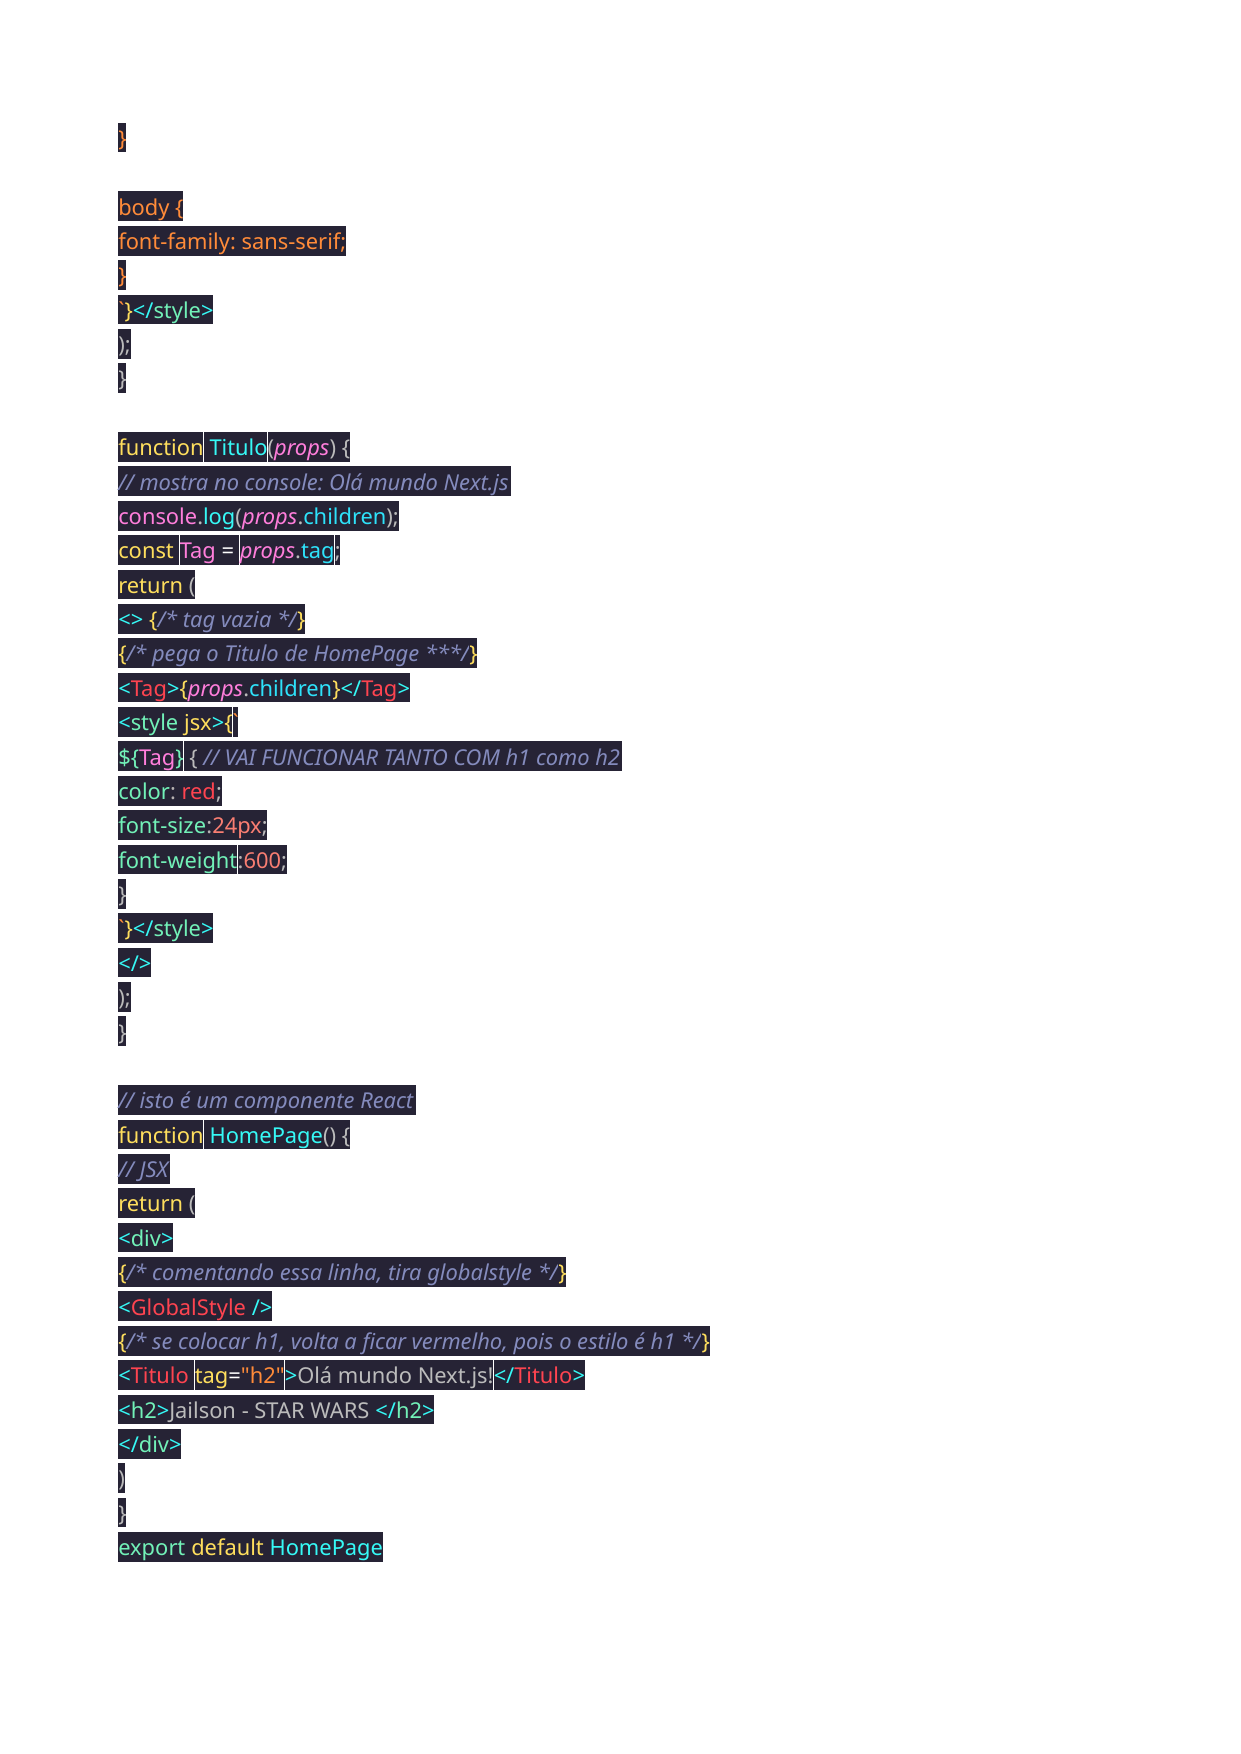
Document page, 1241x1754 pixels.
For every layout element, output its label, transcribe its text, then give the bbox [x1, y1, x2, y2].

text <Titulo tag="h2">Olá mundo Next.js!</Titulo> [118, 1356, 1122, 1390]
text ); [118, 977, 1122, 1012]
text <style jsx>{` [118, 702, 1122, 737]
text {/* se colocar h1, volta a ficar vermelho, pois o estilo é h1 */} [118, 1321, 1122, 1356]
text } [118, 1012, 1122, 1046]
text `}</style> [118, 290, 1122, 324]
text function HomePage() { [118, 1115, 1122, 1149]
text body { [118, 187, 1122, 221]
text export default HomePage [118, 1527, 1122, 1562]
text {/* comentando essa linha, tira globalstyle */} [118, 1252, 1122, 1287]
text ); [118, 324, 1122, 359]
text // isto é um componente React [118, 1081, 1122, 1115]
text <div> [118, 1218, 1122, 1252]
text return ( [118, 1184, 1122, 1218]
text font-size:24px; [118, 806, 1122, 840]
text <h2>Jailson - STAR WARS </h2> [118, 1390, 1122, 1424]
text font-weight:600; [118, 840, 1122, 874]
text <> {/* tag vazia */} [118, 599, 1122, 634]
text } [118, 359, 1122, 393]
text console.log(props.children); [118, 496, 1122, 531]
text <GlobalStyle /> [118, 1287, 1122, 1321]
text ${Tag} { // VAI FUNCIONAR TANTO COM h1 como h2 [118, 737, 1122, 771]
text font-family: sans-serif; [118, 221, 1122, 256]
text ) [118, 1459, 1122, 1493]
text function Titulo(props) { [118, 427, 1122, 462]
text </div> [118, 1424, 1122, 1459]
text } [118, 874, 1122, 909]
text <Tag>{props.children}</Tag> [118, 668, 1122, 702]
text </> [118, 943, 1122, 977]
text `}</style> [118, 909, 1122, 943]
text const Tag = props.tag; [118, 531, 1122, 565]
text // JSX [118, 1149, 1122, 1184]
text // mostra no console: Olá mundo Next.js [118, 462, 1122, 496]
text } [118, 118, 1122, 152]
text } [118, 256, 1122, 290]
text {/* pega o Titulo de HomePage ***/} [118, 634, 1122, 668]
text } [118, 1493, 1122, 1527]
text color: red; [118, 771, 1122, 806]
text return ( [118, 565, 1122, 599]
